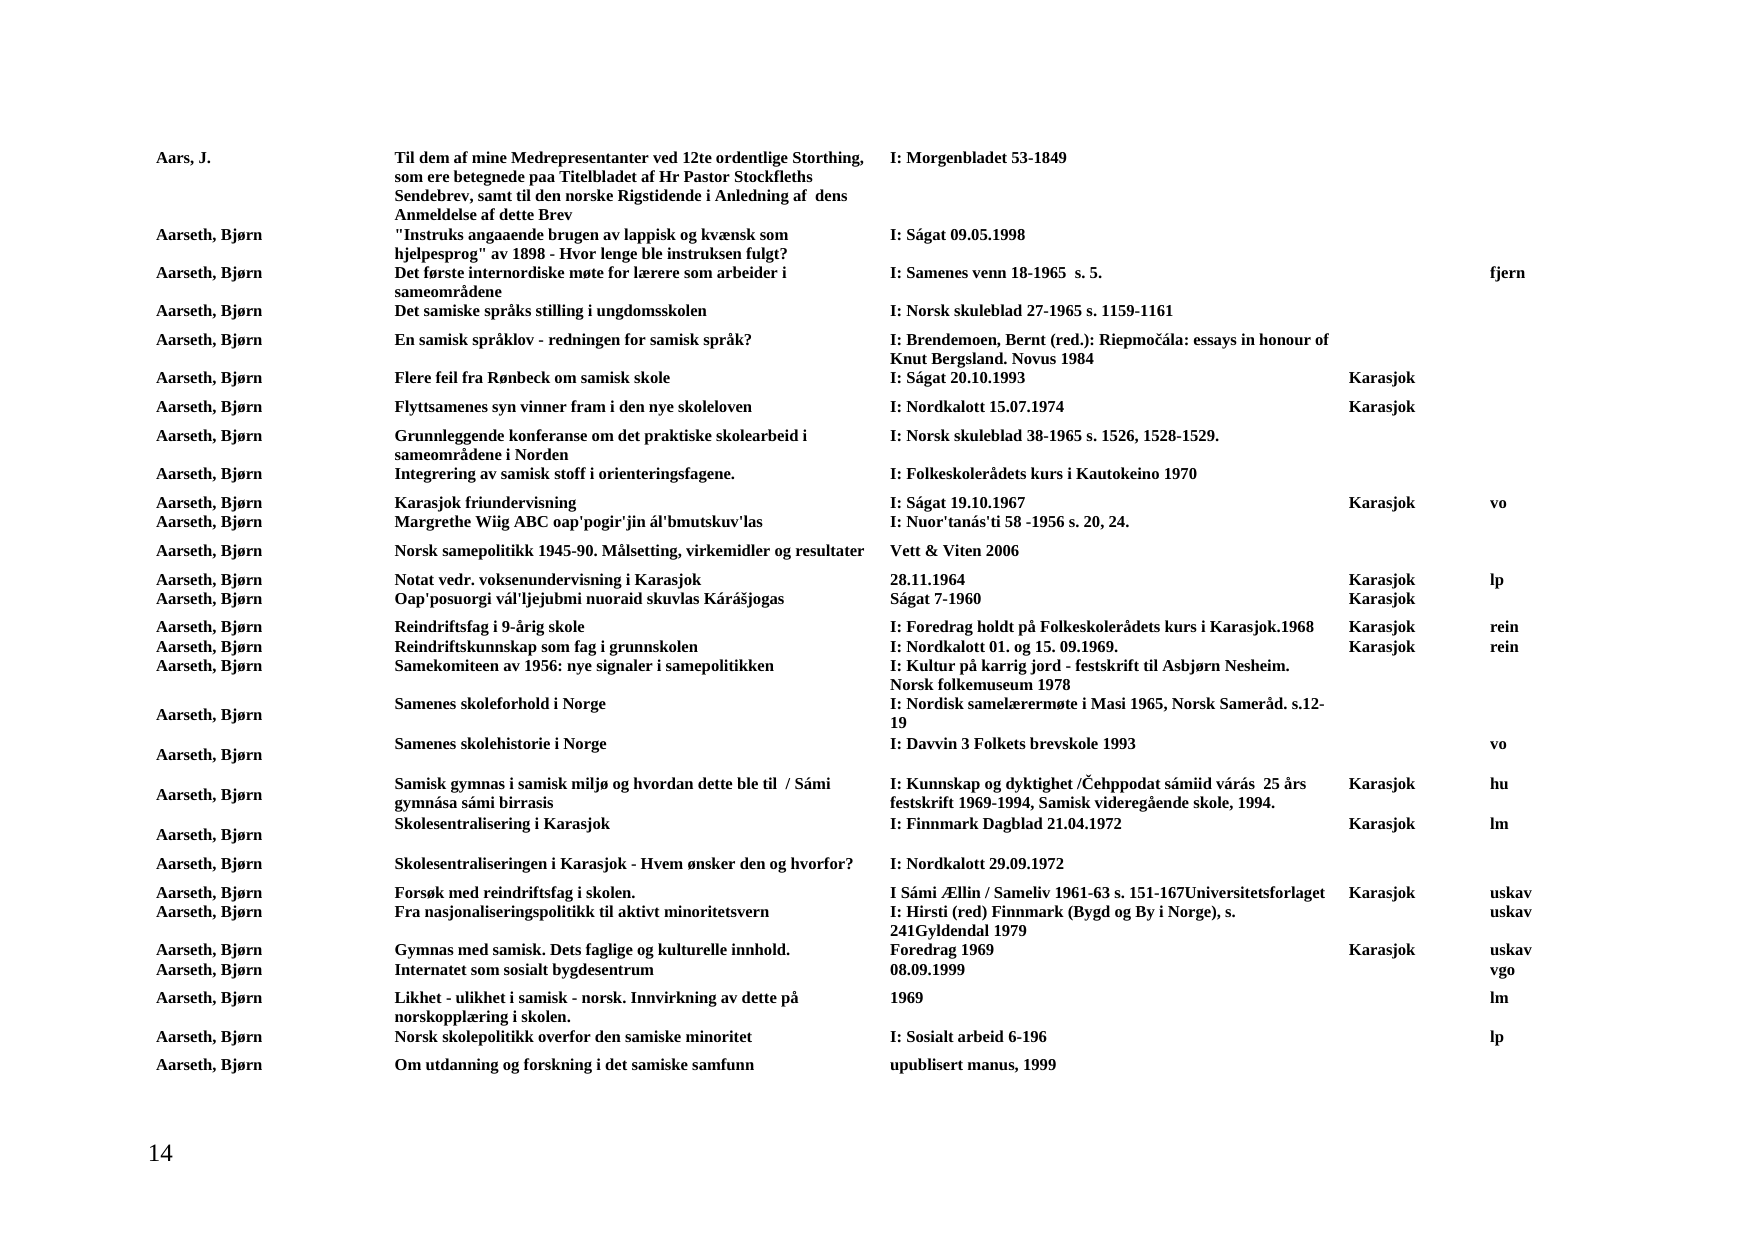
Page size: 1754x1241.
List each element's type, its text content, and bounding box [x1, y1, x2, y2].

table_cell Aarseth, Bjørn [149, 774, 387, 814]
table_cell hu [1483, 774, 1605, 814]
table_cell Samisk gymnas i samisk miljø og hvordan dette ble til / Sámi gymnása sámi birrasis [387, 774, 883, 814]
table_cell [1341, 512, 1482, 541]
table_cell [1341, 902, 1482, 940]
table_cell 1969 [883, 988, 1341, 1026]
table_cell [1341, 301, 1482, 330]
table_cell I: Nuor'tanás'ti 58 -1956 s. 20, 24. [883, 512, 1341, 541]
table_cell I: Davvin 3 Folkets brevskole 1993 [883, 734, 1341, 774]
table_cell [1483, 1055, 1605, 1084]
table_cell [1483, 656, 1605, 694]
table_cell I: Nordkalott 15.07.1974 [883, 397, 1341, 426]
table_cell Karasjok [1341, 569, 1482, 588]
table_cell Aars, J. [149, 148, 387, 224]
table_cell uskav [1483, 902, 1605, 940]
table_cell rein [1483, 617, 1605, 636]
table_cell [1341, 988, 1482, 1026]
table_cell Reindriftsfag i 9-årig skole [387, 617, 883, 636]
table_cell Karasjok [1341, 368, 1482, 397]
table_cell [1341, 148, 1482, 224]
table_cell Flyttsamenes syn vinner fram i den nye skoleloven [387, 397, 883, 426]
table_cell lm [1483, 814, 1605, 854]
table_cell Karasjok [1341, 774, 1482, 814]
table_cell I: Ságat 19.10.1967 [883, 493, 1341, 512]
table_cell Internatet som sosialt bygdesentrum [387, 959, 883, 988]
table_cell [1341, 1026, 1482, 1055]
table_cell Aarseth, Bjørn [149, 814, 387, 854]
table_cell I: Brendemoen, Bernt (red.): Riepmočála: essays in honour of Knut Bergsland. Novus 1984 [883, 330, 1341, 368]
table_cell I: Nordkalott 01. og 15. 09.1969. [883, 636, 1341, 656]
table_cell Karasjok [1341, 493, 1482, 512]
table_cell [1341, 1055, 1482, 1084]
table_cell Aarseth, Bjørn [149, 541, 387, 569]
table_cell I: Ságat 20.10.1993 [883, 368, 1341, 397]
table_cell Aarseth, Bjørn [149, 959, 387, 988]
table_cell vgo [1483, 959, 1605, 988]
table_cell Skolesentraliseringen i Karasjok - Hvem ønsker den og hvorfor? [387, 854, 883, 883]
table_cell Det første internordiske møte for lærere som arbeider i sameområdene [387, 263, 883, 301]
table_cell [1341, 330, 1482, 368]
table_cell Karasjok [1341, 814, 1482, 854]
table_cell [1341, 656, 1482, 694]
table_cell [1483, 397, 1605, 426]
table_cell Forsøk med reindriftsfag i skolen. [387, 883, 883, 902]
table_cell Fra nasjonaliseringspolitikk til aktivt minoritetsvern [387, 902, 883, 940]
table_cell Skolesentralisering i Karasjok [387, 814, 883, 854]
table_cell Aarseth, Bjørn [149, 636, 387, 656]
table_cell Aarseth, Bjørn [149, 656, 387, 694]
table_cell [1483, 148, 1605, 224]
table_cell [1341, 734, 1482, 774]
table_cell Karasjok [1341, 589, 1482, 617]
table_cell Aarseth, Bjørn [149, 397, 387, 426]
table_cell I: Nordisk samelærermøte i Masi 1965, Norsk Sameråd. s.12-19 [883, 694, 1341, 734]
table_cell "Instruks angaaende brugen av lappisk og kvænsk som hjelpesprog" av 1898 - Hvor lenge ble instruksen fulgt? [387, 224, 883, 263]
table_cell Om utdanning og forskning i det samiske samfunn [387, 1055, 883, 1084]
table_cell [1483, 589, 1605, 617]
table_cell Likhet - ulikhet i samisk - norsk. Innvirkning av dette på norskopplæring i skolen. [387, 988, 883, 1026]
table_cell Ságat 7-1960 [883, 589, 1341, 617]
table_cell [1341, 224, 1482, 263]
table_cell I: Sosialt arbeid 6-196 [883, 1026, 1341, 1055]
table_cell Karasjok [1341, 397, 1482, 426]
table_cell I: Kultur på karrig jord - festskrift til Asbjørn Nesheim. Norsk folkemuseum 1978 [883, 656, 1341, 694]
table_cell [1341, 959, 1482, 988]
table_cell Aarseth, Bjørn [149, 330, 387, 368]
table_cell vo [1483, 734, 1605, 774]
table_cell [1483, 854, 1605, 883]
table_cell Foredrag 1969 [883, 940, 1341, 959]
table_cell Aarseth, Bjørn [149, 854, 387, 883]
table_cell Norsk samepolitikk 1945-90. Målsetting, virkemidler og resultater [387, 541, 883, 569]
table_cell vo [1483, 493, 1605, 512]
table_cell lp [1483, 569, 1605, 588]
table_cell Aarseth, Bjørn [149, 694, 387, 734]
table_cell Notat vedr. voksenundervisning i Karasjok [387, 569, 883, 588]
table_cell Norsk skolepolitikk overfor den samiske minoritet [387, 1026, 883, 1055]
table_cell Aarseth, Bjørn [149, 224, 387, 263]
table_cell I Sámi Ællin / Sameliv 1961-63 s. 151-167Universitetsforlaget [883, 883, 1341, 902]
table_cell uskav [1483, 940, 1605, 959]
table_cell Karasjok [1341, 636, 1482, 656]
table_cell [1341, 263, 1482, 301]
table_cell Aarseth, Bjørn [149, 883, 387, 902]
table_cell I: Nordkalott 29.09.1972 [883, 854, 1341, 883]
table_cell [1341, 854, 1482, 883]
table_cell Aarseth, Bjørn [149, 301, 387, 330]
table_cell I: Norsk skuleblad 38-1965 s. 1526, 1528-1529. [883, 426, 1341, 464]
table_cell [1483, 301, 1605, 330]
table_cell I: Hirsti (red) Finnmark (Bygd og By i Norge), s. 241Gyldendal 1979 [883, 902, 1341, 940]
table_cell Integrering av samisk stoff i orienteringsfagene. [387, 464, 883, 493]
table_cell Aarseth, Bjørn [149, 617, 387, 636]
table_cell I: Foredrag holdt på Folkeskolerådets kurs i Karasjok.1968 [883, 617, 1341, 636]
table_cell [1483, 694, 1605, 734]
table_cell Aarseth, Bjørn [149, 368, 387, 397]
table_cell [1483, 224, 1605, 263]
table_cell [1341, 426, 1482, 464]
table_cell [1341, 541, 1482, 569]
table_cell Karasjok [1341, 883, 1482, 902]
table_cell Aarseth, Bjørn [149, 734, 387, 774]
table_cell 28.11.1964 [883, 569, 1341, 588]
table_cell I: Kunnskap og dyktighet /Čehppodat sámiid várás 25 års festskrift 1969-1994, Samisk videregående skole, 1994. [883, 774, 1341, 814]
table_cell Oap'posuorgi vál'ljejubmi nuoraid skuvlas Kárášjogas [387, 589, 883, 617]
table_cell Aarseth, Bjørn [149, 426, 387, 464]
table_cell rein [1483, 636, 1605, 656]
table_cell Grunnleggende konferanse om det praktiske skolearbeid i sameområdene i Norden [387, 426, 883, 464]
table_cell [1483, 512, 1605, 541]
table_cell [1483, 464, 1605, 493]
table_cell Aarseth, Bjørn [149, 512, 387, 541]
table_cell Samekomiteen av 1956: nye signaler i samepolitikken [387, 656, 883, 694]
table_cell Aarseth, Bjørn [149, 263, 387, 301]
table_cell [1483, 426, 1605, 464]
table_cell Samenes skolehistorie i Norge [387, 734, 883, 774]
table_cell lm [1483, 988, 1605, 1026]
table_cell I: Folkeskolerådets kurs i Kautokeino 1970 [883, 464, 1341, 493]
table_cell upublisert manus, 1999 [883, 1055, 1341, 1084]
table_cell Aarseth, Bjørn [149, 902, 387, 940]
table_cell Aarseth, Bjørn [149, 589, 387, 617]
table_cell Aarseth, Bjørn [149, 493, 387, 512]
table_cell fjern [1483, 263, 1605, 301]
table_cell Samenes skoleforhold i Norge [387, 694, 883, 734]
table_cell [1483, 330, 1605, 368]
table_cell Til dem af mine Medrepresentanter ved 12te ordentlige Storthing, som ere betegnede paa Titelbladet af Hr Pastor Stockfleths Sendebrev, samt til den norske Rigstidende i Anledning af dens Anmeldelse af dette Brev [387, 148, 883, 224]
table_cell Det samiske språks stilling i ungdomsskolen [387, 301, 883, 330]
table_cell Reindriftskunnskap som fag i grunnskolen [387, 636, 883, 656]
table_cell I: Samenes venn 18-1965 s. 5. [883, 263, 1341, 301]
table_cell I: Norsk skuleblad 27-1965 s. 1159-1161 [883, 301, 1341, 330]
table_cell [1341, 694, 1482, 734]
table_cell Aarseth, Bjørn [149, 940, 387, 959]
table_cell [1483, 541, 1605, 569]
table_cell Karasjok [1341, 940, 1482, 959]
table_cell I: Ságat 09.05.1998 [883, 224, 1341, 263]
table_cell Karasjok friundervisning [387, 493, 883, 512]
table_cell I: Morgenbladet 53-1849 [883, 148, 1341, 224]
table_cell [1483, 368, 1605, 397]
table_cell [1341, 464, 1482, 493]
table_cell Vett & Viten 2006 [883, 541, 1341, 569]
table_cell En samisk språklov - redningen for samisk språk? [387, 330, 883, 368]
table_cell Flere feil fra Rønbeck om samisk skole [387, 368, 883, 397]
table_cell lp [1483, 1026, 1605, 1055]
table_cell Aarseth, Bjørn [149, 1055, 387, 1084]
table_cell uskav [1483, 883, 1605, 902]
table_cell Margrethe Wiig ABC oap'pogir'jin ál'bmutskuv'las [387, 512, 883, 541]
table_cell Aarseth, Bjørn [149, 988, 387, 1026]
table_cell 08.09.1999 [883, 959, 1341, 988]
table_cell Aarseth, Bjørn [149, 1026, 387, 1055]
table_cell Gymnas med samisk. Dets faglige og kulturelle innhold. [387, 940, 883, 959]
table_cell Aarseth, Bjørn [149, 464, 387, 493]
table_cell Aarseth, Bjørn [149, 569, 387, 588]
table_cell I: Finnmark Dagblad 21.04.1972 [883, 814, 1341, 854]
table_cell Karasjok [1341, 617, 1482, 636]
